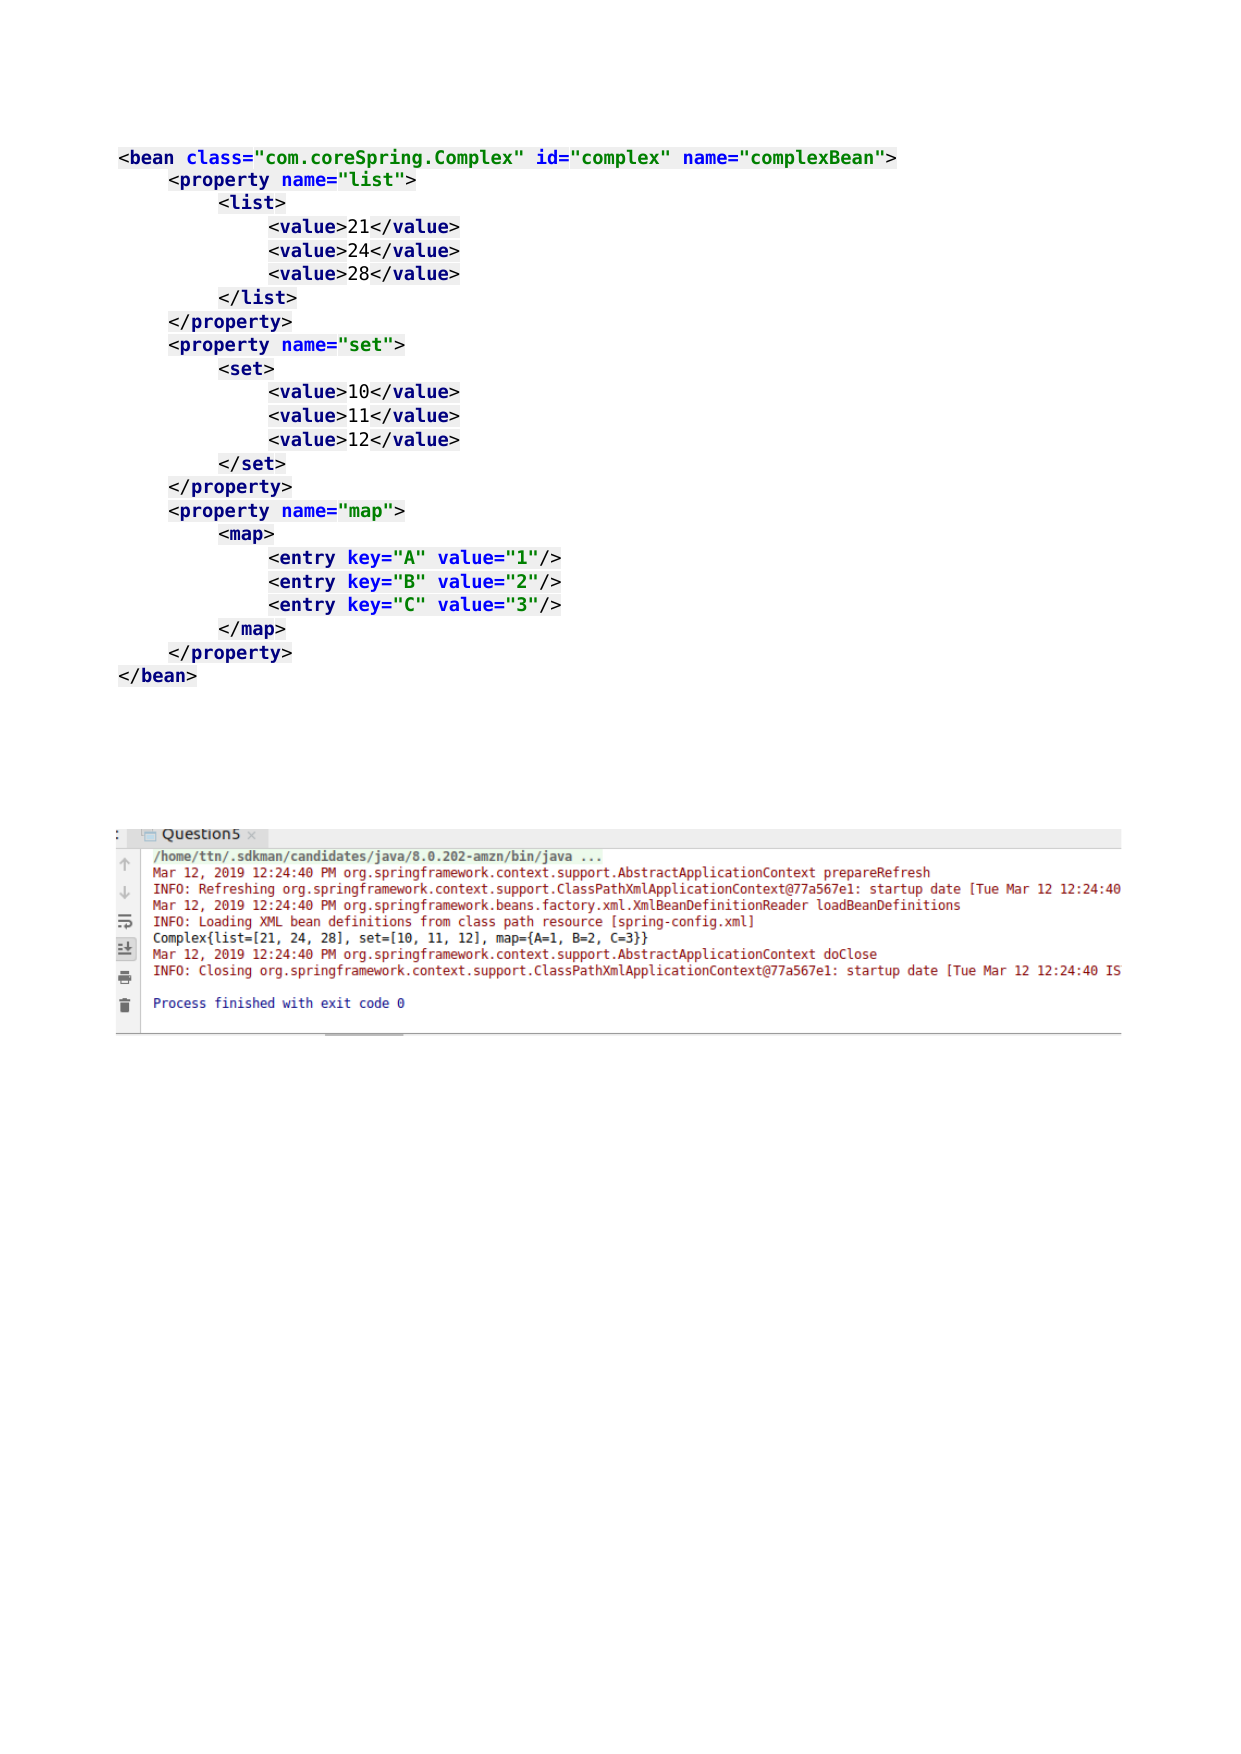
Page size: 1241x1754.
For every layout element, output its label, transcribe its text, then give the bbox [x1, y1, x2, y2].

text </property> [118, 642, 1122, 665]
text </property> [118, 476, 1122, 500]
text <set> [118, 358, 1122, 382]
text <bean class="com.coreSpring.Complex" id="complex" name="complexBean"> [118, 147, 1122, 169]
text <value>12</value> [118, 429, 1122, 452]
text <entry key="B" value="2"/> [118, 571, 1122, 594]
text </list> [118, 287, 1122, 311]
text </property> [118, 311, 1122, 334]
text <value>11</value> [118, 405, 1122, 429]
text </map> [118, 618, 1122, 642]
text <list> [118, 192, 1122, 216]
text </set> [118, 452, 1122, 476]
text <property name="list"> [118, 169, 1122, 192]
text <value>21</value> [118, 216, 1122, 240]
text </bean> [118, 665, 1122, 687]
text <property name="set"> [118, 334, 1122, 358]
text <value>24</value> [118, 240, 1122, 263]
picture [115, 904, 1122, 1036]
text <value>28</value> [118, 263, 1122, 287]
text <map> [118, 523, 1122, 547]
text <entry key="C" value="3"/> [118, 594, 1122, 618]
text <entry key="A" value="1"/> [118, 547, 1122, 571]
text <value>10</value> [118, 382, 1122, 405]
text <property name="map"> [118, 500, 1122, 523]
